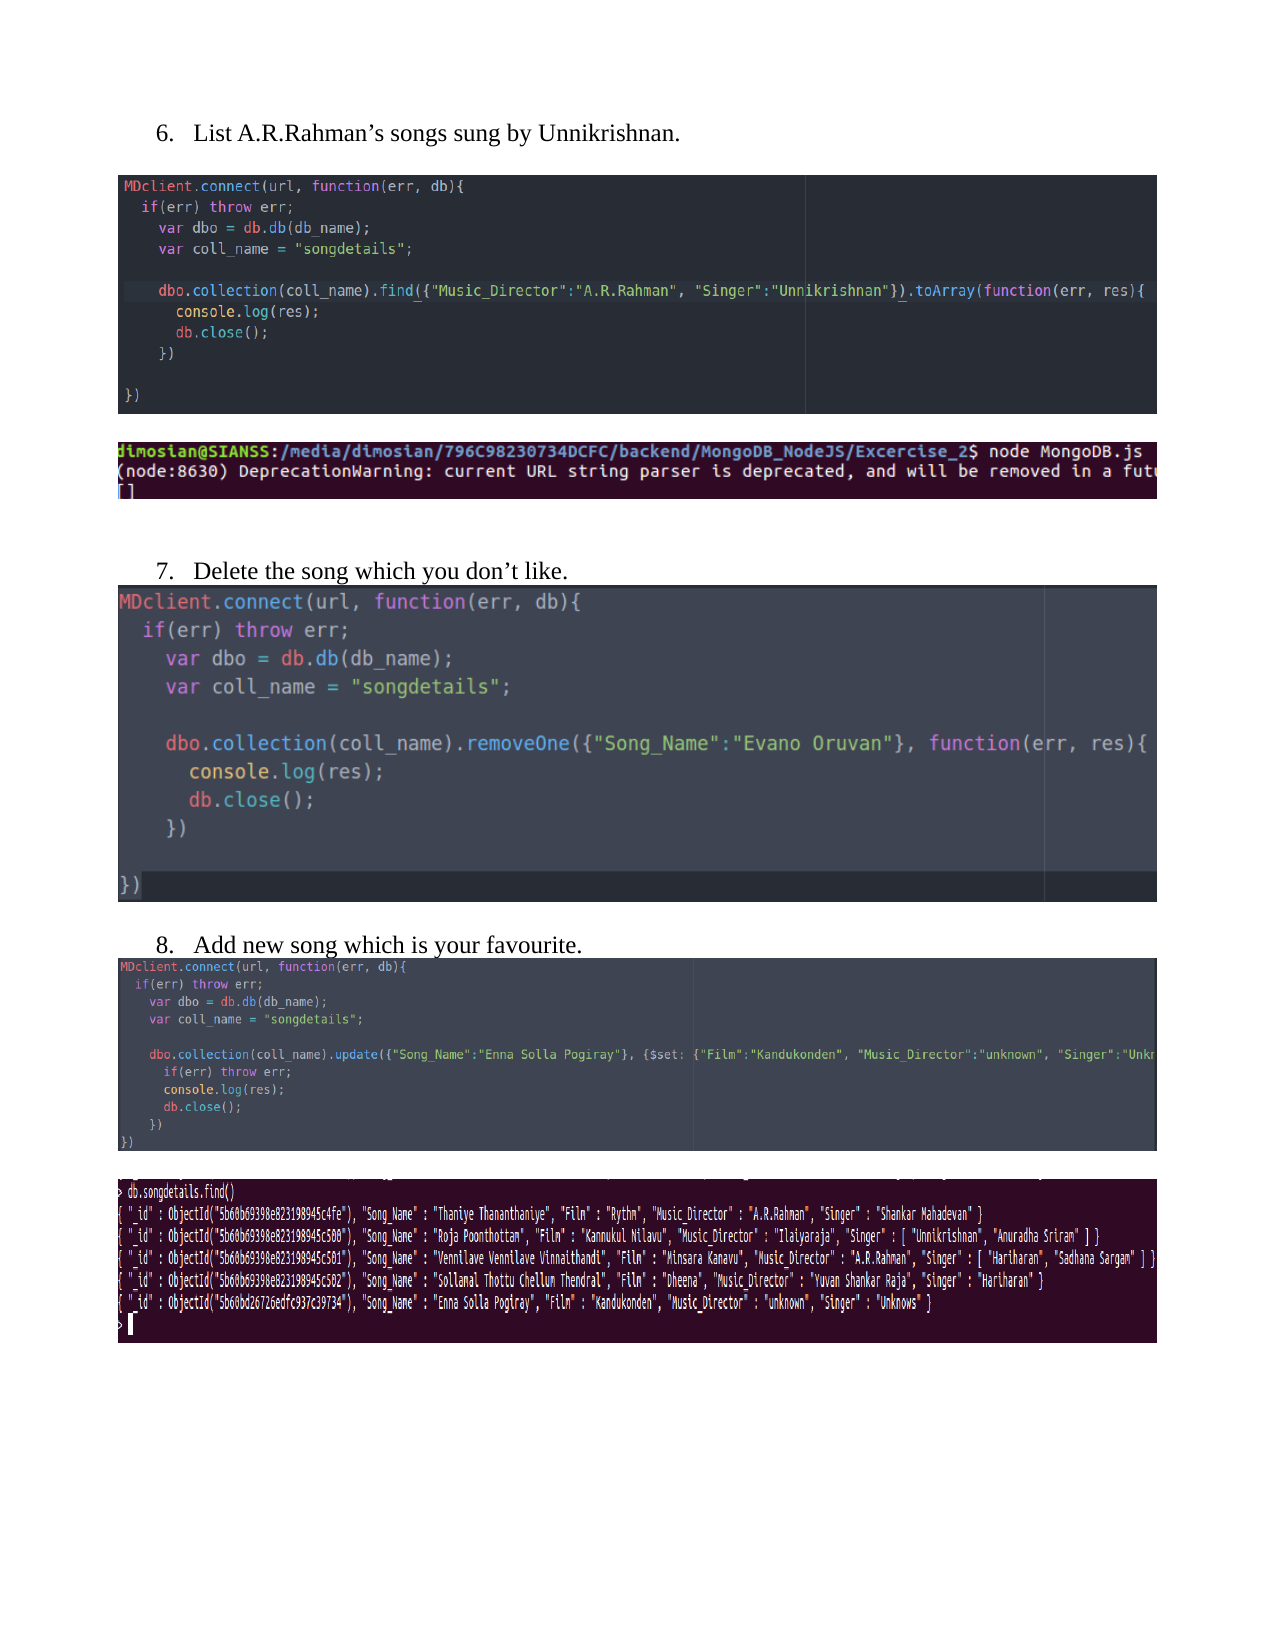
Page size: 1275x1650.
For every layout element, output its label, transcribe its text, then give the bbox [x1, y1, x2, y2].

picture [118, 1179, 1157, 1343]
picture [118, 442, 1157, 499]
list List A.R.Rahman’s songs sung by Unnikrishnan. [156, 118, 1157, 147]
list Delete the song which you don’t like. [156, 556, 1157, 585]
picture [118, 958, 1157, 1151]
picture [118, 585, 1157, 902]
picture [118, 175, 1157, 414]
list Add new song which is your favourite. [156, 930, 1157, 958]
